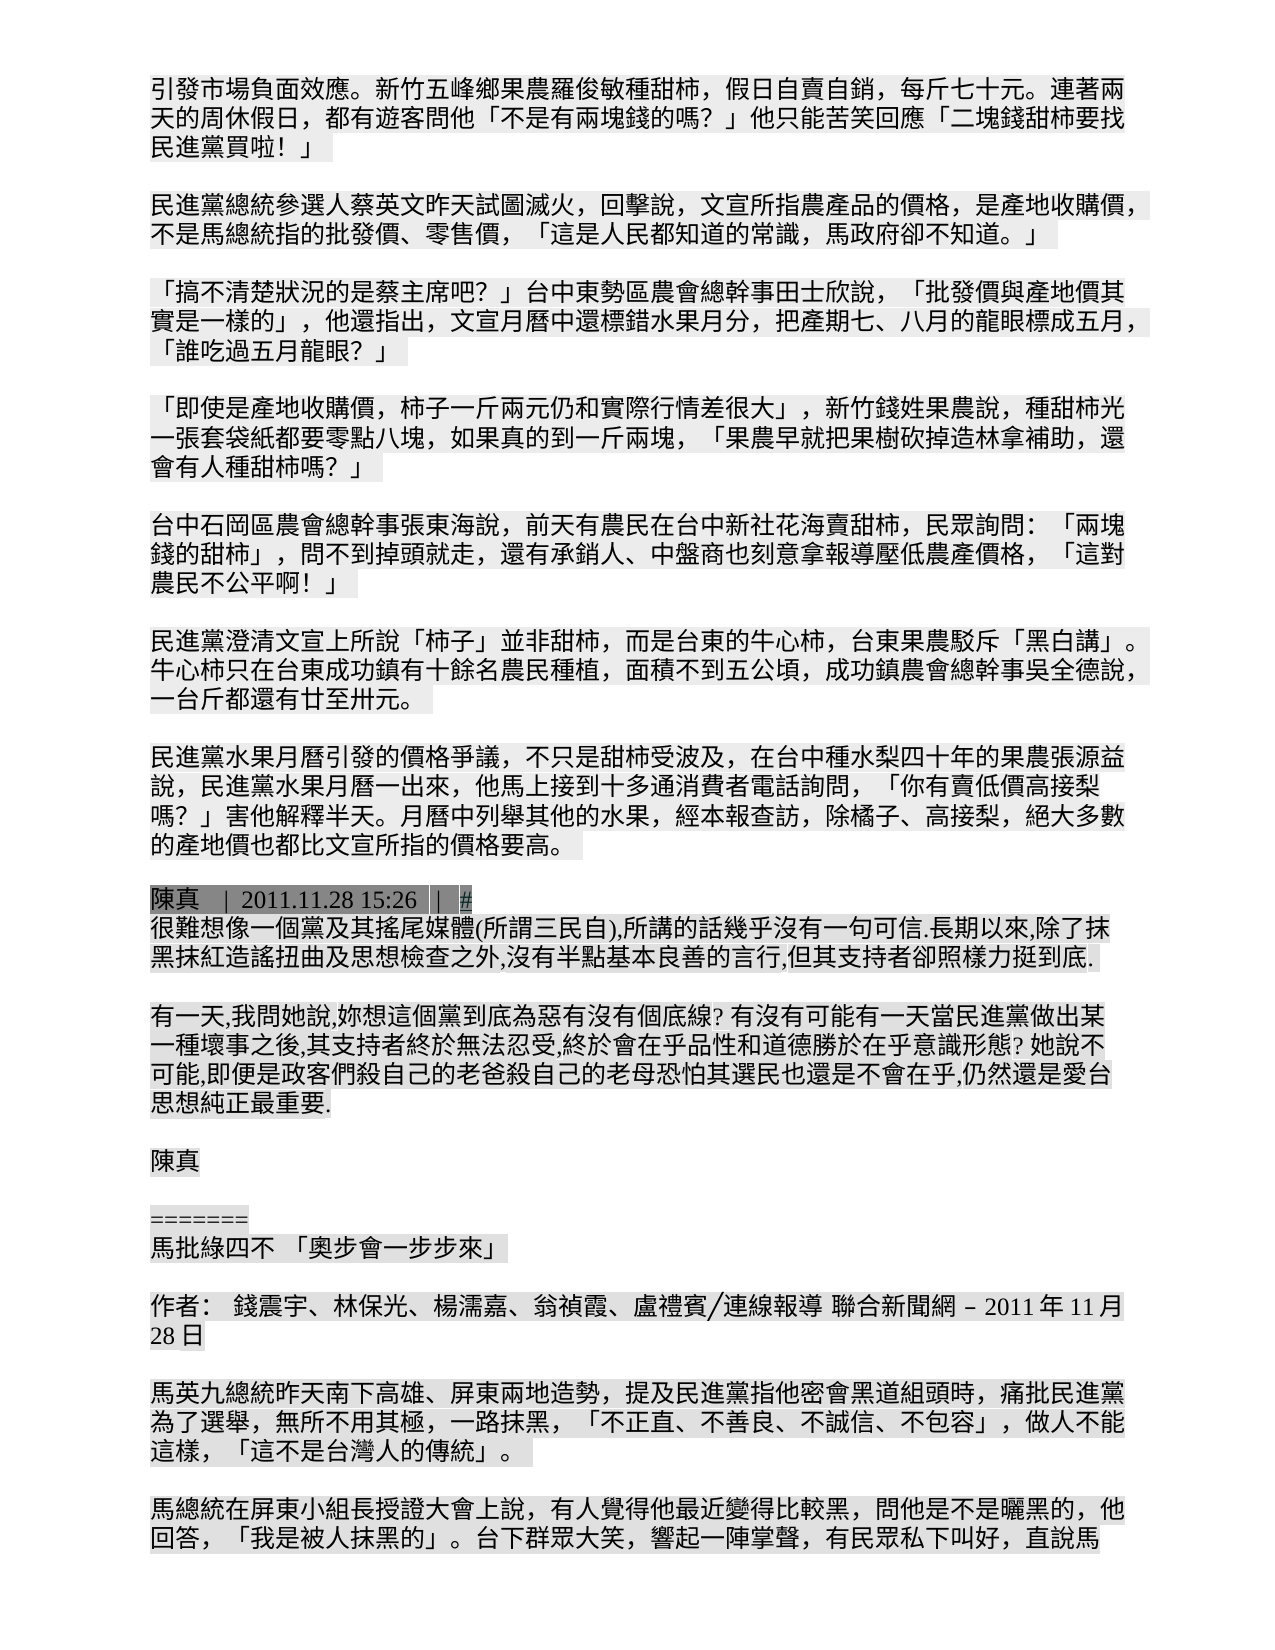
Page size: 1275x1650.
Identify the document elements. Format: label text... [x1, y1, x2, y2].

text 陳真 | 2011.11.28 15:26 | # [150, 885, 1125, 914]
text 一個人可以支持任何一種政治主張或政治思維,但只要是人,都不應該支持謊言支持造謠抹黑支持顛倒是非黑白支持打人喊救人支持睜眼說瞎話. 奇怪的是,這個垃圾黨的支持者似乎對於這樣一種最基本的正直與是非黑白從不在乎,只在乎敵我與輸贏,只要能殺敵,哪怕是最卑鄙齷齪的手段都很光榮似的. 陳真 ==== 1斤2元是收購價？果農：蔡主席還是搞錯了 記者王光慈、王慧瑛、林佩均、羅紹平╱連線報導 | 聯合新聞 網 – 2011年11月28日 民進黨「嘸採工水果月曆」話題延燒，各地都有果農抱怨民進黨打壞行情；蔡英文昨表示，文宣中的價格是產地收購價；果農羅俊敏等人說，即使是產地收購價，仍和實際行情差很大，「蔡主席還是搞錯了！」 「水果」大戰延燒，馬英九總統質疑「嘸採工水果月曆」造謠，農友也反映，水果月曆已引發市場負面效應。新竹五峰鄉果農羅俊敏種甜柿，假日自賣自銷，每斤七十元。連著兩天的周休假日，都有遊客問他「不是有兩塊錢的嗎？」他只能苦笑回應「二塊錢甜柿要找民進黨買啦！」 民進黨總統參選人蔡英文昨天試圖滅火，回擊說，文宣所指農產品的價格，是產地收購價，不是馬總統指的批發價、零售價，「這是人民都知道的常識，馬政府卻不知道。」 「搞不清楚狀況的是蔡主席吧？」台中東勢區農會總幹事田士欣說，「批發價與產地價其實是一樣的」，他還指出，文宣月曆中還標錯水果月分，把產期七、八月的龍眼標成五月，「誰吃過五月龍眼？」 「即使是產地收購價，柿子一斤兩元仍和實際行情差很大」，新竹錢姓果農說，種甜柿光一張套袋紙都要零點八塊，如果真的到一斤兩塊，「果農早就把果樹砍掉造林拿補助，還會有人種甜柿嗎？」 台中石岡區農會總幹事張東海說，前天有農民在台中新社花海賣甜柿，民眾詢問：「兩塊錢的甜柿」，問不到掉頭就走，還有承銷人、中盤商也刻意拿報導壓低農產價格，「這對農民不公平啊！」 民進黨澄清文宣上所說「柿子」並非甜柿，而是台東的牛心柿，台東果農駁斥「黑白講」。牛心柿只在台東成功鎮有十餘名農民種植，面積不到五公頃，成功鎮農會總幹事吳全德說，一台斤都還有廿至卅元。 民進黨水果月曆引發的價格爭議，不只是甜柿受波及，在台中種水梨四十年的果農張源益說，民進黨水果月曆一出來，他馬上接到十多通消費者電話詢問，「你有賣低價高接梨嗎？」害他解釋半天。月曆中列舉其他的水果，經本報查訪，除橘子、高接梨，絕大多數的產地價也都比文宣所指的價格要高。 [150, 75, 1125, 860]
text 很難想像一個黨及其搖尾媒體(所謂三民自),所講的話幾乎沒有一句可信.長期以來,除了抹黑抹紅造謠扭曲及思想檢查之外,沒有半點基本良善的言行,但其支持者卻照樣力挺到底. 有一天,我問她說,妳想這個黨到底為惡有沒有個底線? 有沒有可能有一天當民進黨做出某一種壞事之後,其支持者終於無法忍受,終於會在乎品性和道德勝於在乎意識形態? 她說不可能,即便是政客們殺自己的老爸殺自己的老母恐怕其選民也還是不會在乎,仍然還是愛台思想純正最重要. 陳真 ======= 馬批綠四不 「奧步會一步步來」 作者： 錢震宇、林保光、楊濡嘉、翁禎霞、盧禮賓╱連線報導 聯合新聞網 – 2011年11月28日 馬英九總統昨天南下高雄、屏東兩地造勢，提及民進黨指他密會黑道組頭時，痛批民進黨為了選舉，無所不用其極，一路抹黑，「不正直、不善良、不誠信、不包容」，做人不能這樣，「這不是台灣人的傳統」。 馬總統在屏東小組長授證大會上說，有人覺得他最近變得比較黑，問他是不是曬黑的，他回答，「我是被人抹黑的」。台下群眾大笑，響起一陣掌聲，有民眾私下叫好，直說馬「硬起來了」。 距離投票不到五十天，馬英九總統昨天表示，選情非常緊繃，從陳盈助事件到嘸採工月曆，對手的奧步會一步步來，呼籲支持者小心防範。 馬英九參加新北市第一選區立委候選人吳育昇林口競選總部成立大會時強調，距投票只剩四十七天，選情緊張，因此有些不該出現的事情開始出現了，民進黨蔡主席曾說不希望看到負面選舉，但民進黨就是在做負面選舉。 馬總統表示，越到最後階段，對手奧步會一步步來，像當年吳敦義錄音帶事件、黃俊英被誣陷走路工事件、及三一九事件，都是對手在最後階段使出的奧步，支持者一定要特別防範。 [150, 914, 1125, 1554]
